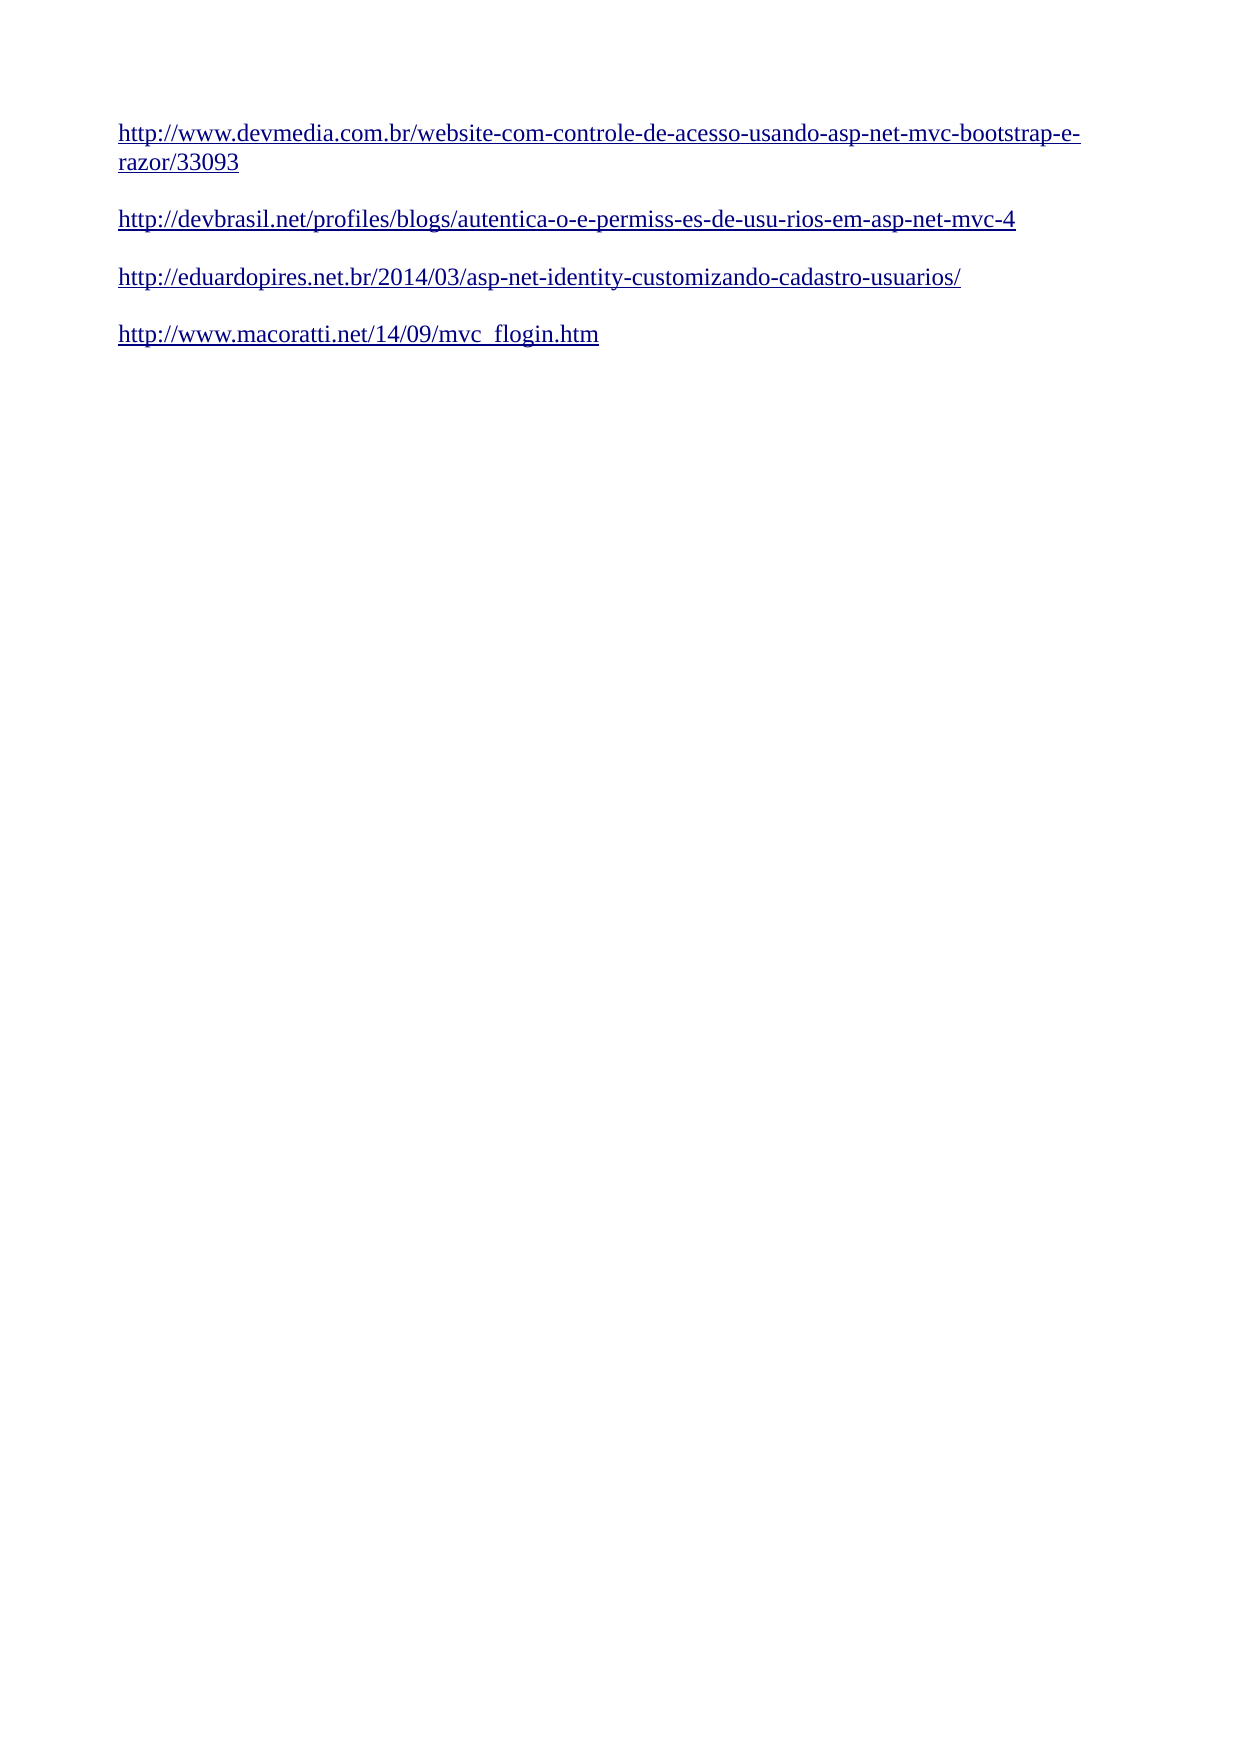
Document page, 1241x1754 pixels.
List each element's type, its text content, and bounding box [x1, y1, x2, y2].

text http://eduardopires.net.br/2014/03/asp-net-identity-customizando-cadastro-usuarios/ [118, 262, 1122, 291]
text http://www.devmedia.com.br/website-com-controle-de-acesso-usando-asp-net-mvc-bootstrap-e-razor/33093 [118, 118, 1122, 176]
text http://www.macoratti.net/14/09/mvc_flogin.htm [118, 319, 1122, 348]
text http://devbrasil.net/profiles/blogs/autentica-o-e-permiss-es-de-usu-rios-em-asp-net-mvc-4 [118, 204, 1122, 233]
